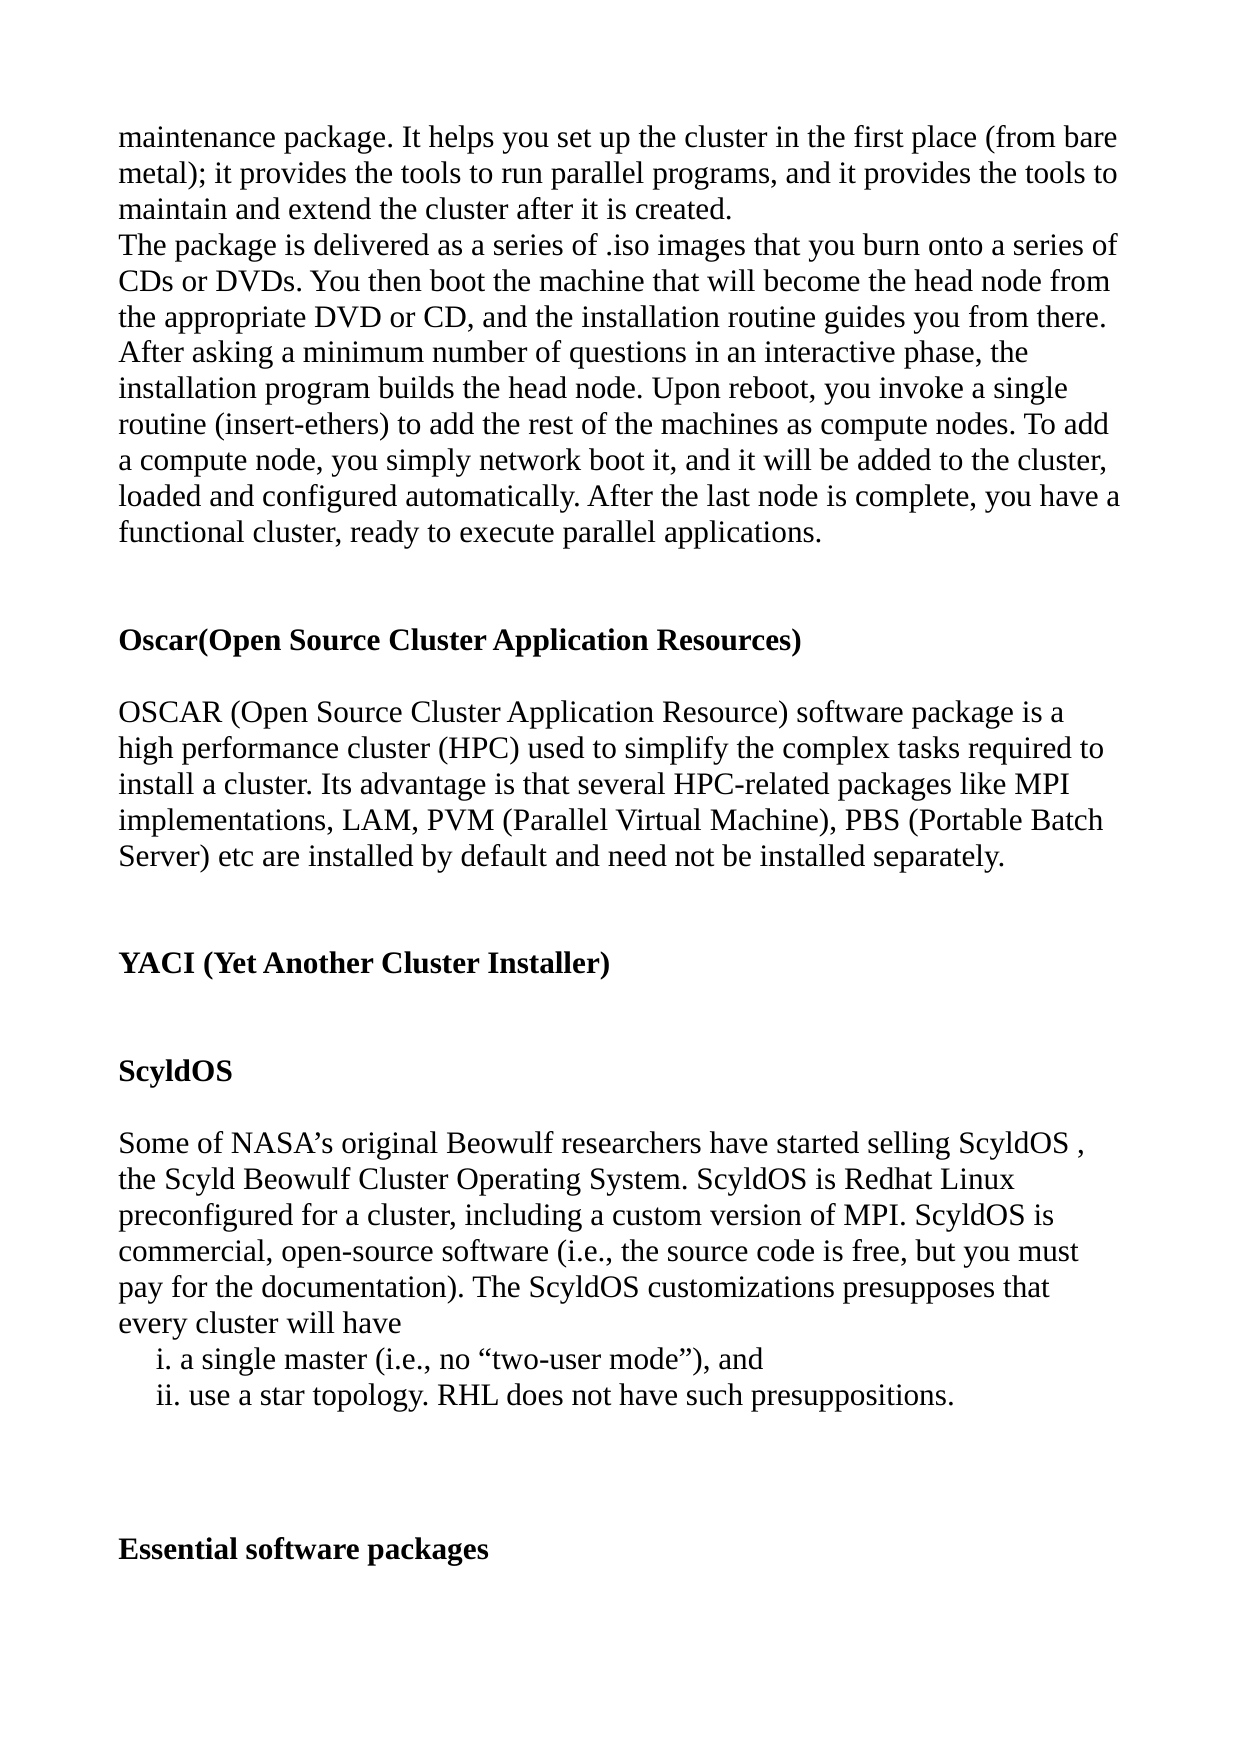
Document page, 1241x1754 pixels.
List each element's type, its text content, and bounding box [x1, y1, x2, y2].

text maintenance package. It helps you set up the cluster in the first place (from bare metal); it provides the tools to run parallel programs, and it provides the tools to maintain and extend the cluster after it is created. [118, 118, 1122, 226]
subtitle Essential software packages [118, 1530, 1122, 1566]
text Oscar(Open Source Cluster Application Resources) [118, 585, 1122, 657]
list use a star topology. RHL does not have such presuppositions. [118, 1376, 1122, 1412]
text YACI (Yet Another Cluster Installer) [118, 945, 1122, 981]
text OSCAR (Open Source Cluster Application Resource) software package is a high performance cluster (HPC) used to simplify the complex tasks required to install a cluster. Its advantage is that several HPC-related packages like MPI implementations, LAM, PVM (Parallel Virtual Machine), PBS (Portable Batch Server) etc are installed by default and need not be installed separately. [118, 693, 1122, 873]
text Some of NASA’s original Beowulf researchers have started selling ScyldOS , the Scyld Beowulf Cluster Operating System. ScyldOS is Redhat Linux preconfigured for a cluster, including a custom version of MPI. ScyldOS is commercial, open-source software (i.e., the source code is free, but you must pay for the documentation). The ScyldOS customizations presupposes that every cluster will have [118, 1124, 1122, 1340]
list a single master (i.e., no “two-user mode”), and [118, 1340, 1122, 1376]
text The package is delivered as a series of .iso images that you burn onto a series of CDs or DVDs. You then boot the machine that will become the head node from the appropriate DVD or CD, and the installation routine guides you from there. After asking a minimum number of questions in an interactive phase, the installation program builds the head node. Upon reboot, you invoke a single routine (insert-ethers) to add the rest of the machines as compute nodes. To add a compute node, you simply network boot it, and it will be added to the cluster, loaded and configured automatically. After the last node is complete, you have a functional cluster, ready to execute parallel applications. [118, 226, 1122, 549]
text ScyldOS [118, 1052, 1122, 1088]
